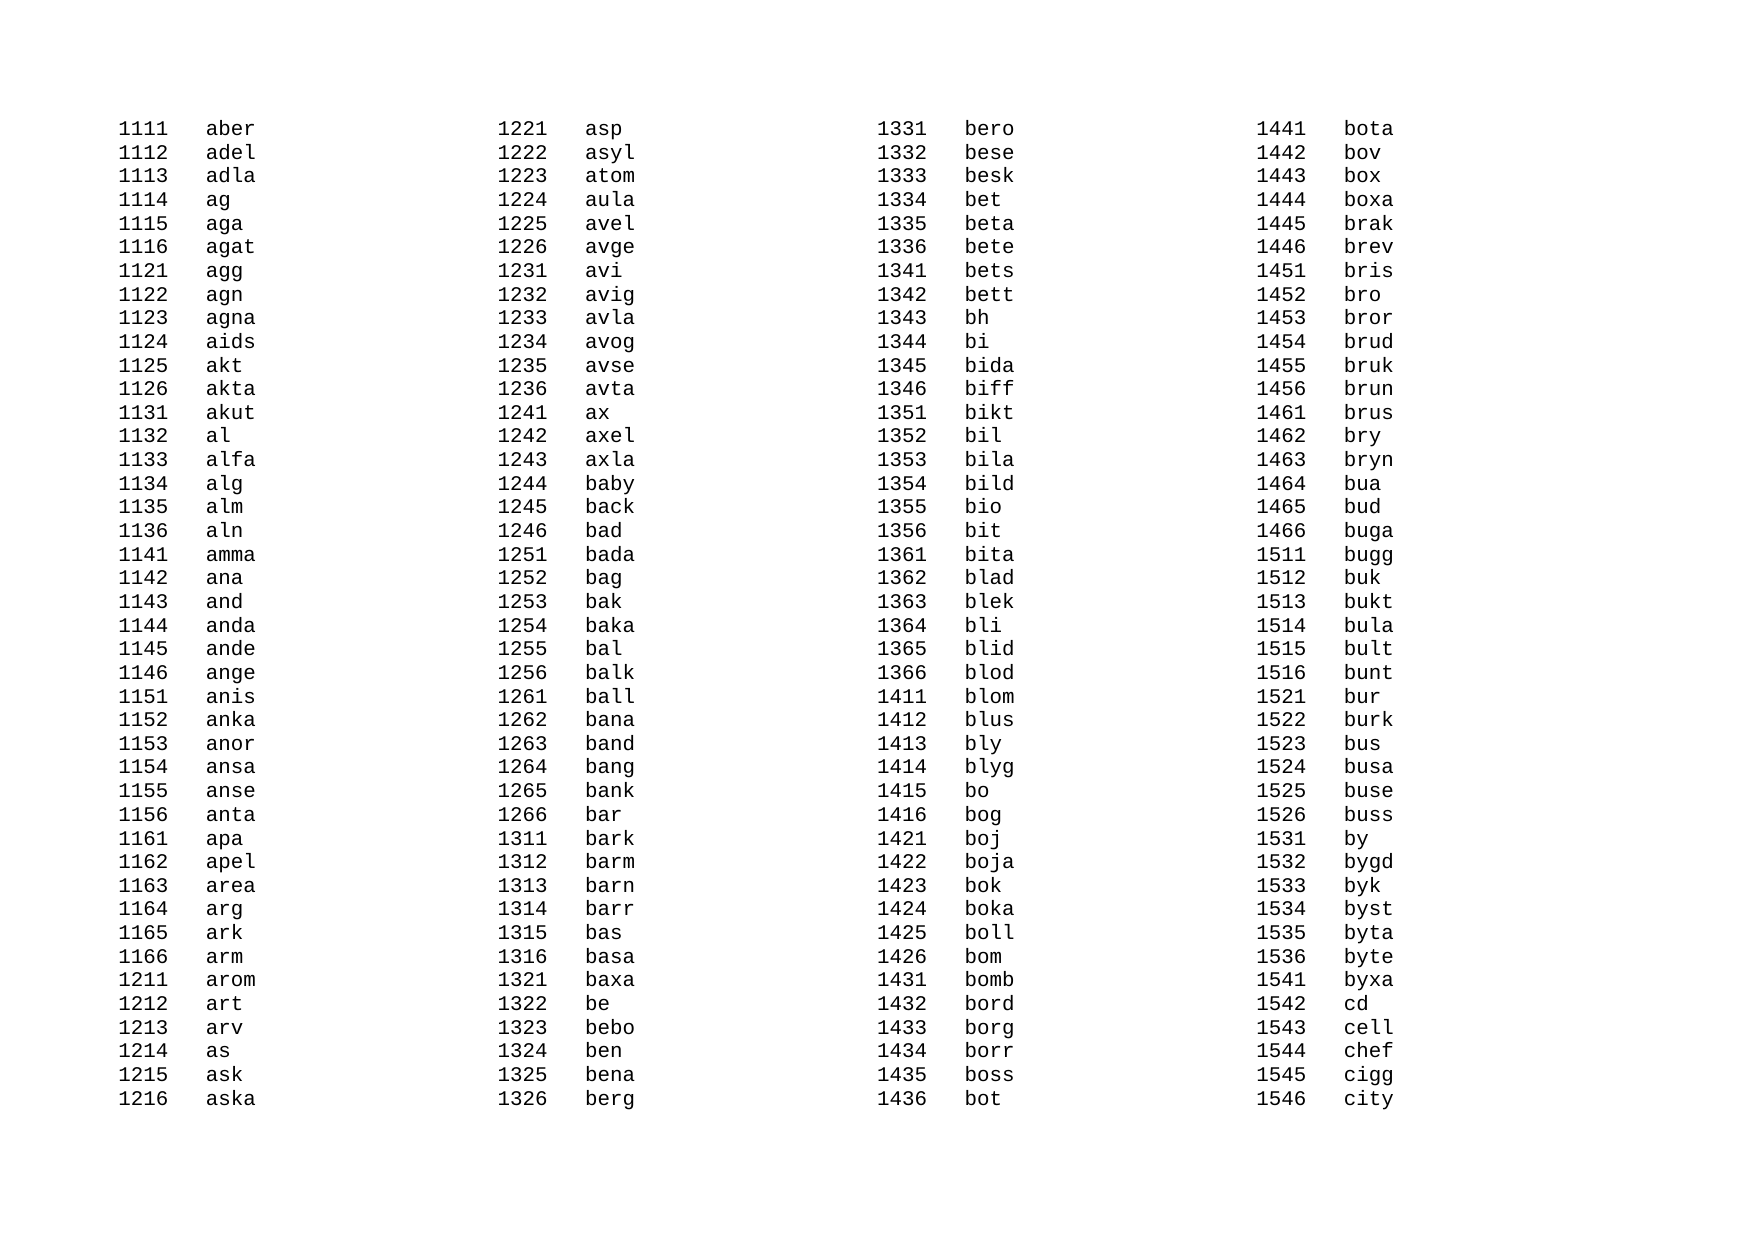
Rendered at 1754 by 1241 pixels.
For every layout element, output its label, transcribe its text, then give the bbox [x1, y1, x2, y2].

text 1444 boxa [1256, 189, 1636, 213]
text 1163 area [118, 875, 497, 898]
text 1232 avig [497, 284, 877, 307]
text 1135 alm [118, 496, 497, 520]
text 1524 busa [1256, 757, 1636, 780]
text 1313 barn [497, 875, 877, 898]
text 1351 bikt [877, 402, 1256, 426]
text 1133 alfa [118, 449, 497, 473]
text 1352 bil [877, 426, 1256, 449]
text 1124 aids [118, 331, 497, 354]
text 1445 brak [1256, 213, 1636, 236]
text 1235 avse [497, 354, 877, 378]
text 1114 ag [118, 189, 497, 213]
text 1541 byxa [1256, 969, 1636, 993]
text 1365 blid [877, 638, 1256, 662]
text 1253 bak [497, 591, 877, 615]
text 1345 bida [877, 354, 1256, 378]
text 1362 blad [877, 567, 1256, 591]
text 1126 akta [118, 378, 497, 402]
text 1156 anta [118, 804, 497, 827]
text 1153 anor [118, 733, 497, 757]
text 1262 bana [497, 709, 877, 733]
text 1343 bh [877, 307, 1256, 331]
text 1542 cd [1256, 993, 1636, 1017]
text 1342 bett [877, 284, 1256, 307]
text 1545 cigg [1256, 1064, 1636, 1088]
text 1321 baxa [497, 969, 877, 993]
text 1216 aska [118, 1088, 497, 1111]
text 1332 bese [877, 142, 1256, 165]
text 1442 bov [1256, 142, 1636, 165]
text 1423 bok [877, 875, 1256, 898]
text 1261 ball [497, 686, 877, 709]
text 1222 asyl [497, 142, 877, 165]
text 1311 bark [497, 827, 877, 851]
text 1334 bet [877, 189, 1256, 213]
text 1451 bris [1256, 260, 1636, 284]
text 1243 axla [497, 449, 877, 473]
text 1323 bebo [497, 1017, 877, 1040]
text 1161 apa [118, 827, 497, 851]
text 1414 blyg [877, 757, 1256, 780]
text 1512 buk [1256, 567, 1636, 591]
text 1315 bas [497, 922, 877, 946]
text 1131 akut [118, 402, 497, 426]
text 1136 aln [118, 520, 497, 544]
text 1264 bang [497, 757, 877, 780]
text 1435 boss [877, 1064, 1256, 1088]
text 1244 baby [497, 473, 877, 496]
text 1141 amma [118, 544, 497, 567]
text 1412 blus [877, 709, 1256, 733]
text 1154 ansa [118, 757, 497, 780]
text 1523 bus [1256, 733, 1636, 757]
text 1144 anda [118, 615, 497, 638]
text 1225 avel [497, 213, 877, 236]
text 1341 bets [877, 260, 1256, 284]
text 1333 besk [877, 165, 1256, 189]
text 1453 bror [1256, 307, 1636, 331]
text 1164 arg [118, 898, 497, 922]
text 1263 band [497, 733, 877, 757]
text 1521 bur [1256, 686, 1636, 709]
text 1116 agat [118, 236, 497, 260]
text 1165 ark [118, 922, 497, 946]
text 1111 aber [118, 118, 497, 142]
text 1312 barm [497, 851, 877, 875]
text 1322 be [497, 993, 877, 1017]
text 1353 bila [877, 449, 1256, 473]
text 1546 city [1256, 1088, 1636, 1111]
text 1231 avi [497, 260, 877, 284]
text 1536 byte [1256, 946, 1636, 969]
text 1366 blod [877, 662, 1256, 686]
text 1212 art [118, 993, 497, 1017]
text 1455 bruk [1256, 354, 1636, 378]
text 1142 ana [118, 567, 497, 591]
text 1534 byst [1256, 898, 1636, 922]
text 1456 brun [1256, 378, 1636, 402]
text 1421 boj [877, 827, 1256, 851]
text 1346 biff [877, 378, 1256, 402]
text 1145 ande [118, 638, 497, 662]
text 1251 bada [497, 544, 877, 567]
text 1115 aga [118, 213, 497, 236]
text 1132 al [118, 426, 497, 449]
text 1465 bud [1256, 496, 1636, 520]
text 1415 bo [877, 780, 1256, 804]
text 1464 bua [1256, 473, 1636, 496]
text 1443 box [1256, 165, 1636, 189]
text 1535 byta [1256, 922, 1636, 946]
text 1246 bad [497, 520, 877, 544]
text 1325 bena [497, 1064, 877, 1088]
text 1514 bula [1256, 615, 1636, 638]
text 1425 boll [877, 922, 1256, 946]
text 1424 boka [877, 898, 1256, 922]
text 1434 borr [877, 1040, 1256, 1064]
text 1121 agg [118, 260, 497, 284]
text 1526 buss [1256, 804, 1636, 827]
text 1433 borg [877, 1017, 1256, 1040]
text 1245 back [497, 496, 877, 520]
text 1422 boja [877, 851, 1256, 875]
text 1331 bero [877, 118, 1256, 142]
text 1214 as [118, 1040, 497, 1064]
text 1513 bukt [1256, 591, 1636, 615]
text 1441 bota [1256, 118, 1636, 142]
text 1533 byk [1256, 875, 1636, 898]
text 1431 bomb [877, 969, 1256, 993]
text 1166 arm [118, 946, 497, 969]
text 1411 blom [877, 686, 1256, 709]
text 1413 bly [877, 733, 1256, 757]
text 1532 bygd [1256, 851, 1636, 875]
text 1446 brev [1256, 236, 1636, 260]
text 1522 burk [1256, 709, 1636, 733]
text 1416 bog [877, 804, 1256, 827]
text 1531 by [1256, 827, 1636, 851]
text 1151 anis [118, 686, 497, 709]
text 1152 anka [118, 709, 497, 733]
text 1255 bal [497, 638, 877, 662]
text 1266 bar [497, 804, 877, 827]
text 1122 agn [118, 284, 497, 307]
text 1361 bita [877, 544, 1256, 567]
text 1215 ask [118, 1064, 497, 1088]
text 1213 arv [118, 1017, 497, 1040]
text 1364 bli [877, 615, 1256, 638]
text 1525 buse [1256, 780, 1636, 804]
text 1123 agna [118, 307, 497, 331]
text 1461 brus [1256, 402, 1636, 426]
text 1326 berg [497, 1088, 877, 1111]
text 1211 arom [118, 969, 497, 993]
text 1112 adel [118, 142, 497, 165]
text 1511 bugg [1256, 544, 1636, 567]
text 1162 apel [118, 851, 497, 875]
text 1226 avge [497, 236, 877, 260]
text 1252 bag [497, 567, 877, 591]
text 1113 adla [118, 165, 497, 189]
text 1143 and [118, 591, 497, 615]
text 1516 bunt [1256, 662, 1636, 686]
text 1223 atom [497, 165, 877, 189]
text 1454 brud [1256, 331, 1636, 354]
text 1466 buga [1256, 520, 1636, 544]
text 1316 basa [497, 946, 877, 969]
text 1432 bord [877, 993, 1256, 1017]
text 1515 bult [1256, 638, 1636, 662]
text 1241 ax [497, 402, 877, 426]
text 1436 bot [877, 1088, 1256, 1111]
text 1233 avla [497, 307, 877, 331]
text 1134 alg [118, 473, 497, 496]
text 1155 anse [118, 780, 497, 804]
text 1463 bryn [1256, 449, 1636, 473]
text 1234 avog [497, 331, 877, 354]
text 1125 akt [118, 354, 497, 378]
text 1544 chef [1256, 1040, 1636, 1064]
text 1363 blek [877, 591, 1256, 615]
text 1256 balk [497, 662, 877, 686]
text 1254 baka [497, 615, 877, 638]
text 1462 bry [1256, 426, 1636, 449]
text 1354 bild [877, 473, 1256, 496]
text 1426 bom [877, 946, 1256, 969]
text 1324 ben [497, 1040, 877, 1064]
text 1242 axel [497, 426, 877, 449]
text 1224 aula [497, 189, 877, 213]
text 1543 cell [1256, 1017, 1636, 1040]
text 1336 bete [877, 236, 1256, 260]
text 1146 ange [118, 662, 497, 686]
text 1236 avta [497, 378, 877, 402]
text 1452 bro [1256, 284, 1636, 307]
text 1344 bi [877, 331, 1256, 354]
text 1355 bio [877, 496, 1256, 520]
text 1221 asp [497, 118, 877, 142]
text 1356 bit [877, 520, 1256, 544]
text 1335 beta [877, 213, 1256, 236]
text 1265 bank [497, 780, 877, 804]
text 1314 barr [497, 898, 877, 922]
